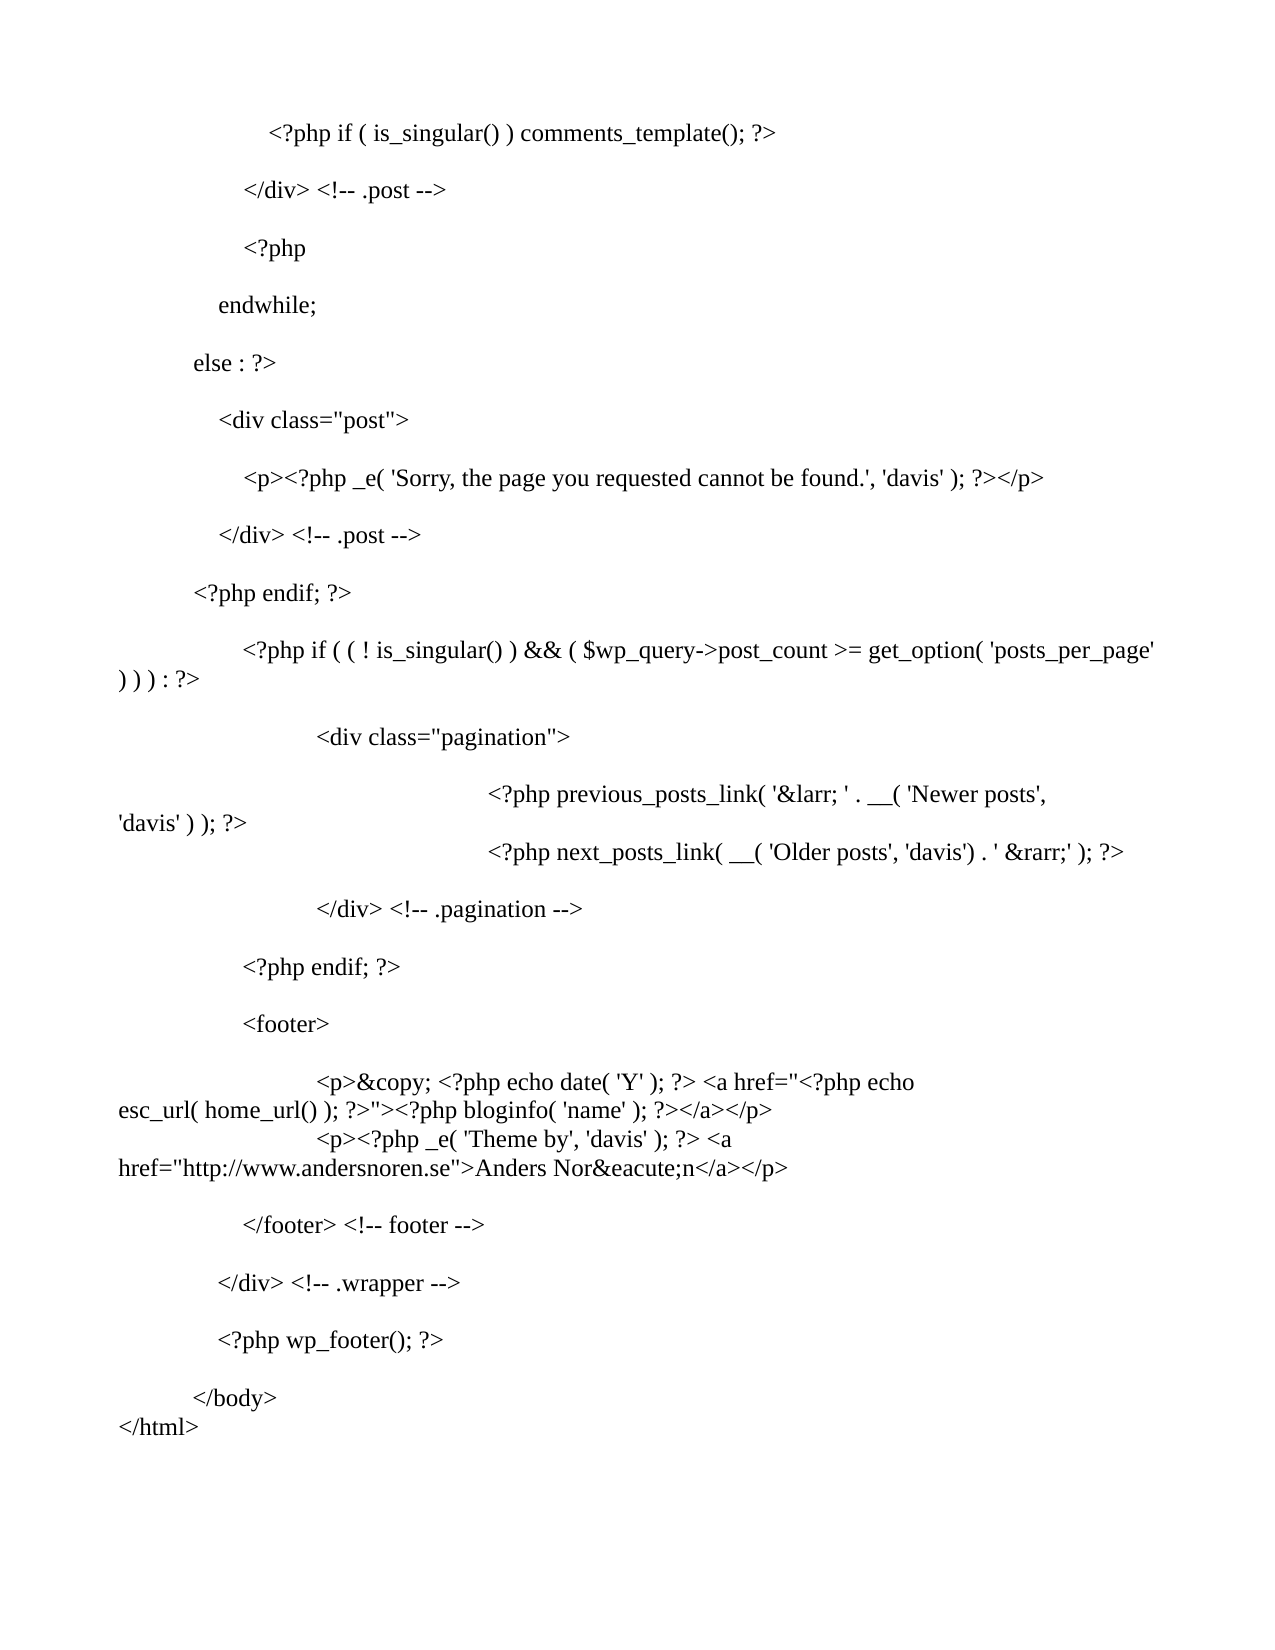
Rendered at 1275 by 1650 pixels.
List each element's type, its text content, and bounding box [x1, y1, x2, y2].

text <?php next_posts_link( __( 'Older posts', 'davis') . ' &rarr;' ); ?> [118, 837, 1157, 866]
text <?php [118, 233, 1157, 262]
text <?php wp_footer(); ?> [118, 1326, 1157, 1354]
text </div> <!-- .pagination --> [118, 894, 1157, 923]
text <div class="pagination"> [118, 722, 1157, 751]
text </div> <!-- .post --> [118, 176, 1157, 204]
text <?php endif; ?> [118, 578, 1157, 607]
text <footer> [118, 1009, 1157, 1038]
text </body> [118, 1383, 1157, 1412]
text <?php if ( is_singular() ) comments_template(); ?> [118, 118, 1157, 147]
text endwhile; [118, 291, 1157, 319]
text else : ?> [118, 348, 1157, 377]
text </footer> <!-- footer --> [118, 1211, 1157, 1239]
text <div class="post"> [118, 406, 1157, 434]
text </div> <!-- .post --> [118, 521, 1157, 549]
text <p><?php _e( 'Theme by', 'davis' ); ?> <a href="http://www.andersnoren.se">Anders Nor&eacute;n</a></p> [118, 1124, 1157, 1182]
text </html> [118, 1412, 1157, 1441]
text <?php previous_posts_link( '&larr; ' . __( 'Newer posts', 'davis' ) ); ?> [118, 779, 1157, 837]
text <p><?php _e( 'Sorry, the page you requested cannot be found.', 'davis' ); ?></p> [118, 463, 1157, 492]
text </div> <!-- .wrapper --> [118, 1268, 1157, 1297]
text <?php if ( ( ! is_singular() ) && ( $wp_query->post_count >= get_option( 'posts_per_page' ) ) ) : ?> [118, 636, 1157, 693]
text <?php endif; ?> [118, 952, 1157, 981]
text <p>&copy; <?php echo date( 'Y' ); ?> <a href="<?php echo esc_url( home_url() ); ?>"><?php bloginfo( 'name' ); ?></a></p> [118, 1067, 1157, 1124]
